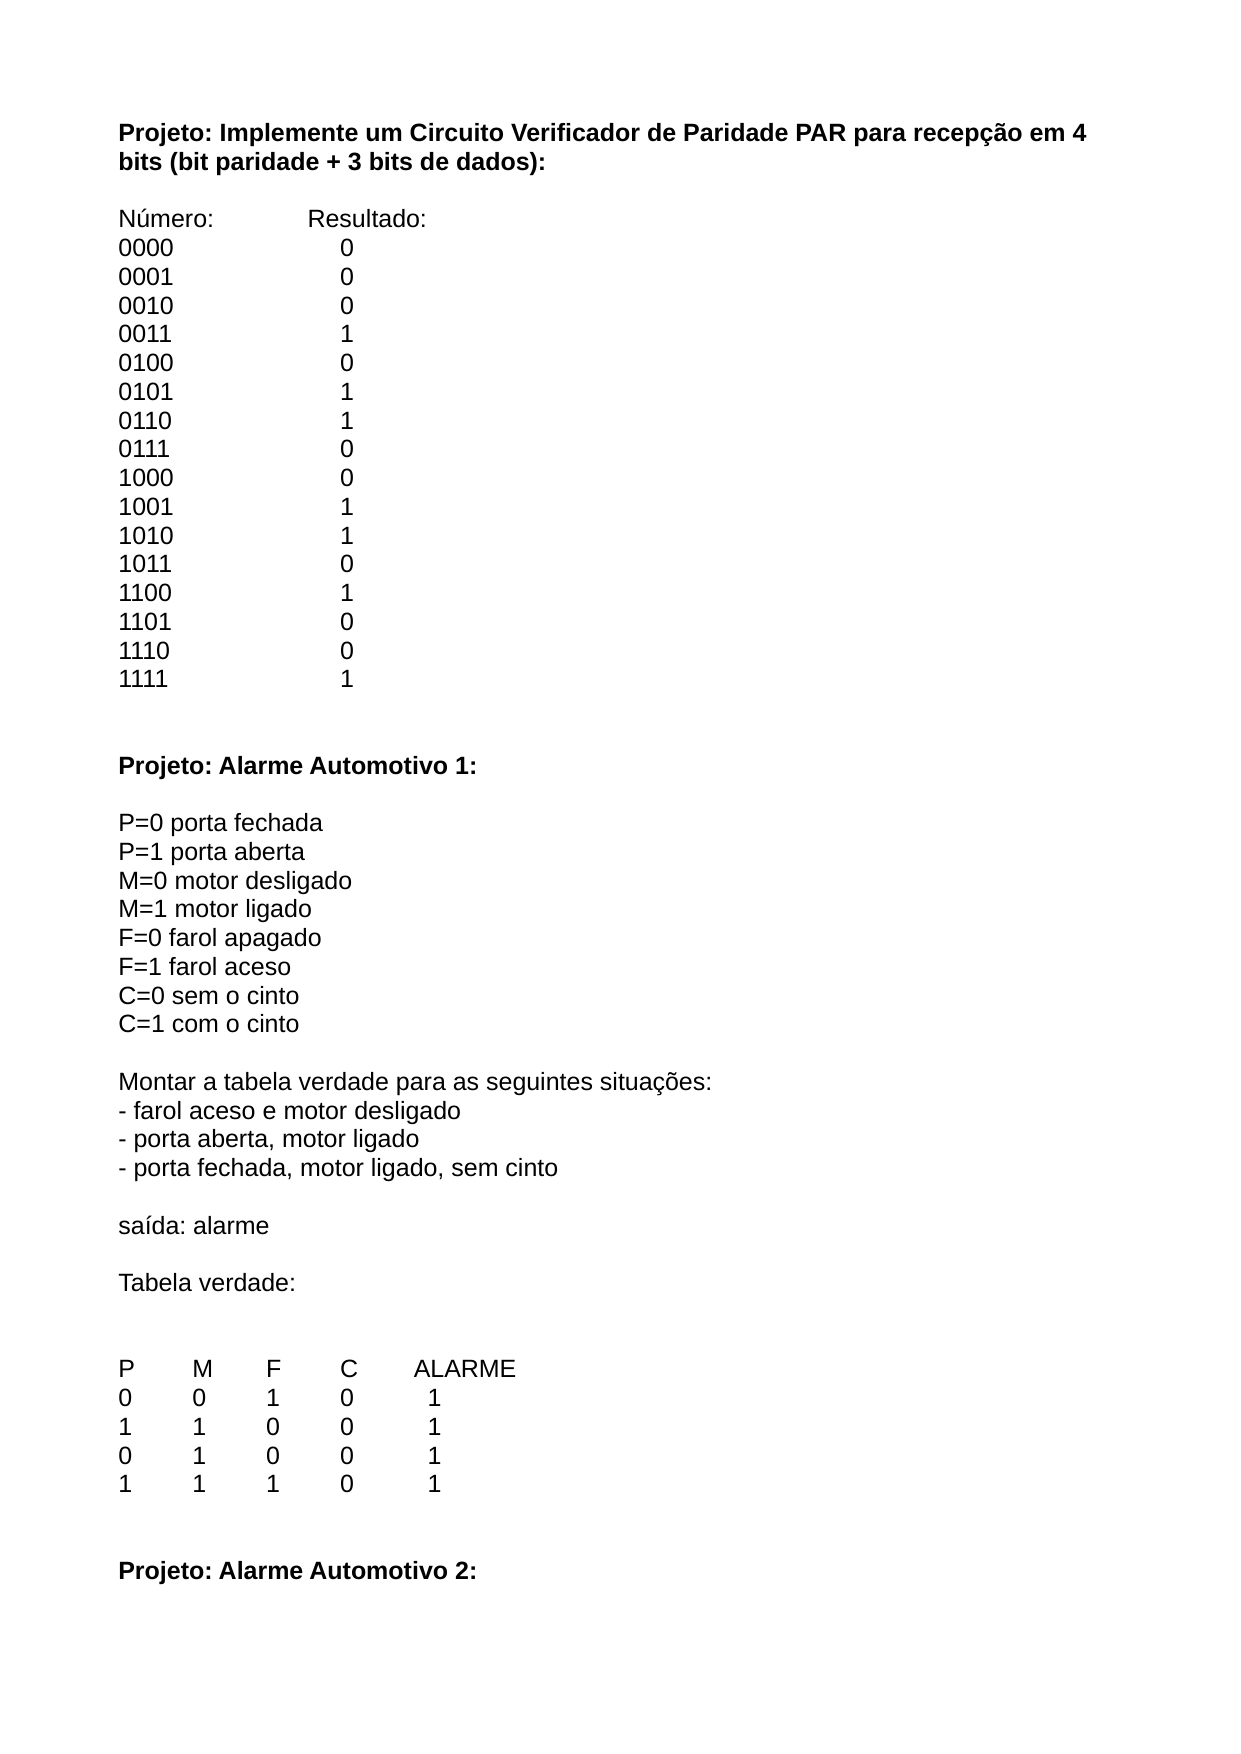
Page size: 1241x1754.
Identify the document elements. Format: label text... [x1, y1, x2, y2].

text 1101 0 [118, 607, 1122, 636]
text - porta aberta, motor ligado [118, 1124, 1122, 1153]
text 0 0 1 0 1 [118, 1383, 1122, 1412]
text Número: Resultado: [118, 204, 1122, 233]
text 0000 0 [118, 233, 1122, 262]
text C=0 sem o cinto [118, 981, 1122, 1009]
text 1010 1 [118, 521, 1122, 549]
text 0001 0 [118, 262, 1122, 291]
text C=1 com o cinto [118, 1009, 1122, 1038]
text 0100 0 [118, 348, 1122, 377]
text F=1 farol aceso [118, 952, 1122, 981]
text Tabela verdade: [118, 1268, 1122, 1297]
text saída: alarme [118, 1211, 1122, 1239]
text 1011 0 [118, 549, 1122, 578]
text 1111 1 [118, 664, 1122, 693]
text Projeto: Alarme Automotivo 2: [118, 1556, 1122, 1584]
text 0010 0 [118, 291, 1122, 319]
text P M F C ALARME [118, 1354, 1122, 1383]
text 0 1 0 0 1 [118, 1441, 1122, 1469]
text F=0 farol apagado [118, 923, 1122, 952]
text 1 1 0 0 1 [118, 1412, 1122, 1441]
text Projeto: Alarme Automotivo 1: [118, 751, 1122, 779]
text 0110 1 [118, 406, 1122, 434]
text M=0 motor desligado [118, 866, 1122, 894]
text 0101 1 [118, 377, 1122, 406]
text 0011 1 [118, 319, 1122, 348]
text 1 1 1 0 1 [118, 1469, 1122, 1498]
text P=1 porta aberta [118, 837, 1122, 866]
text - porta fechada, motor ligado, sem cinto [118, 1153, 1122, 1182]
text 1100 1 [118, 578, 1122, 607]
text 1000 0 [118, 463, 1122, 492]
text 1110 0 [118, 636, 1122, 664]
text Projeto: Implemente um Circuito Verificador de Paridade PAR para recepção em 4 bits (bit paridade + 3 bits de dados): [118, 118, 1122, 176]
text 0111 0 [118, 434, 1122, 463]
text Montar a tabela verdade para as seguintes situações: [118, 1067, 1122, 1096]
text M=1 motor ligado [118, 894, 1122, 923]
text 1001 1 [118, 492, 1122, 521]
text P=0 porta fechada [118, 808, 1122, 837]
text - farol aceso e motor desligado [118, 1096, 1122, 1124]
